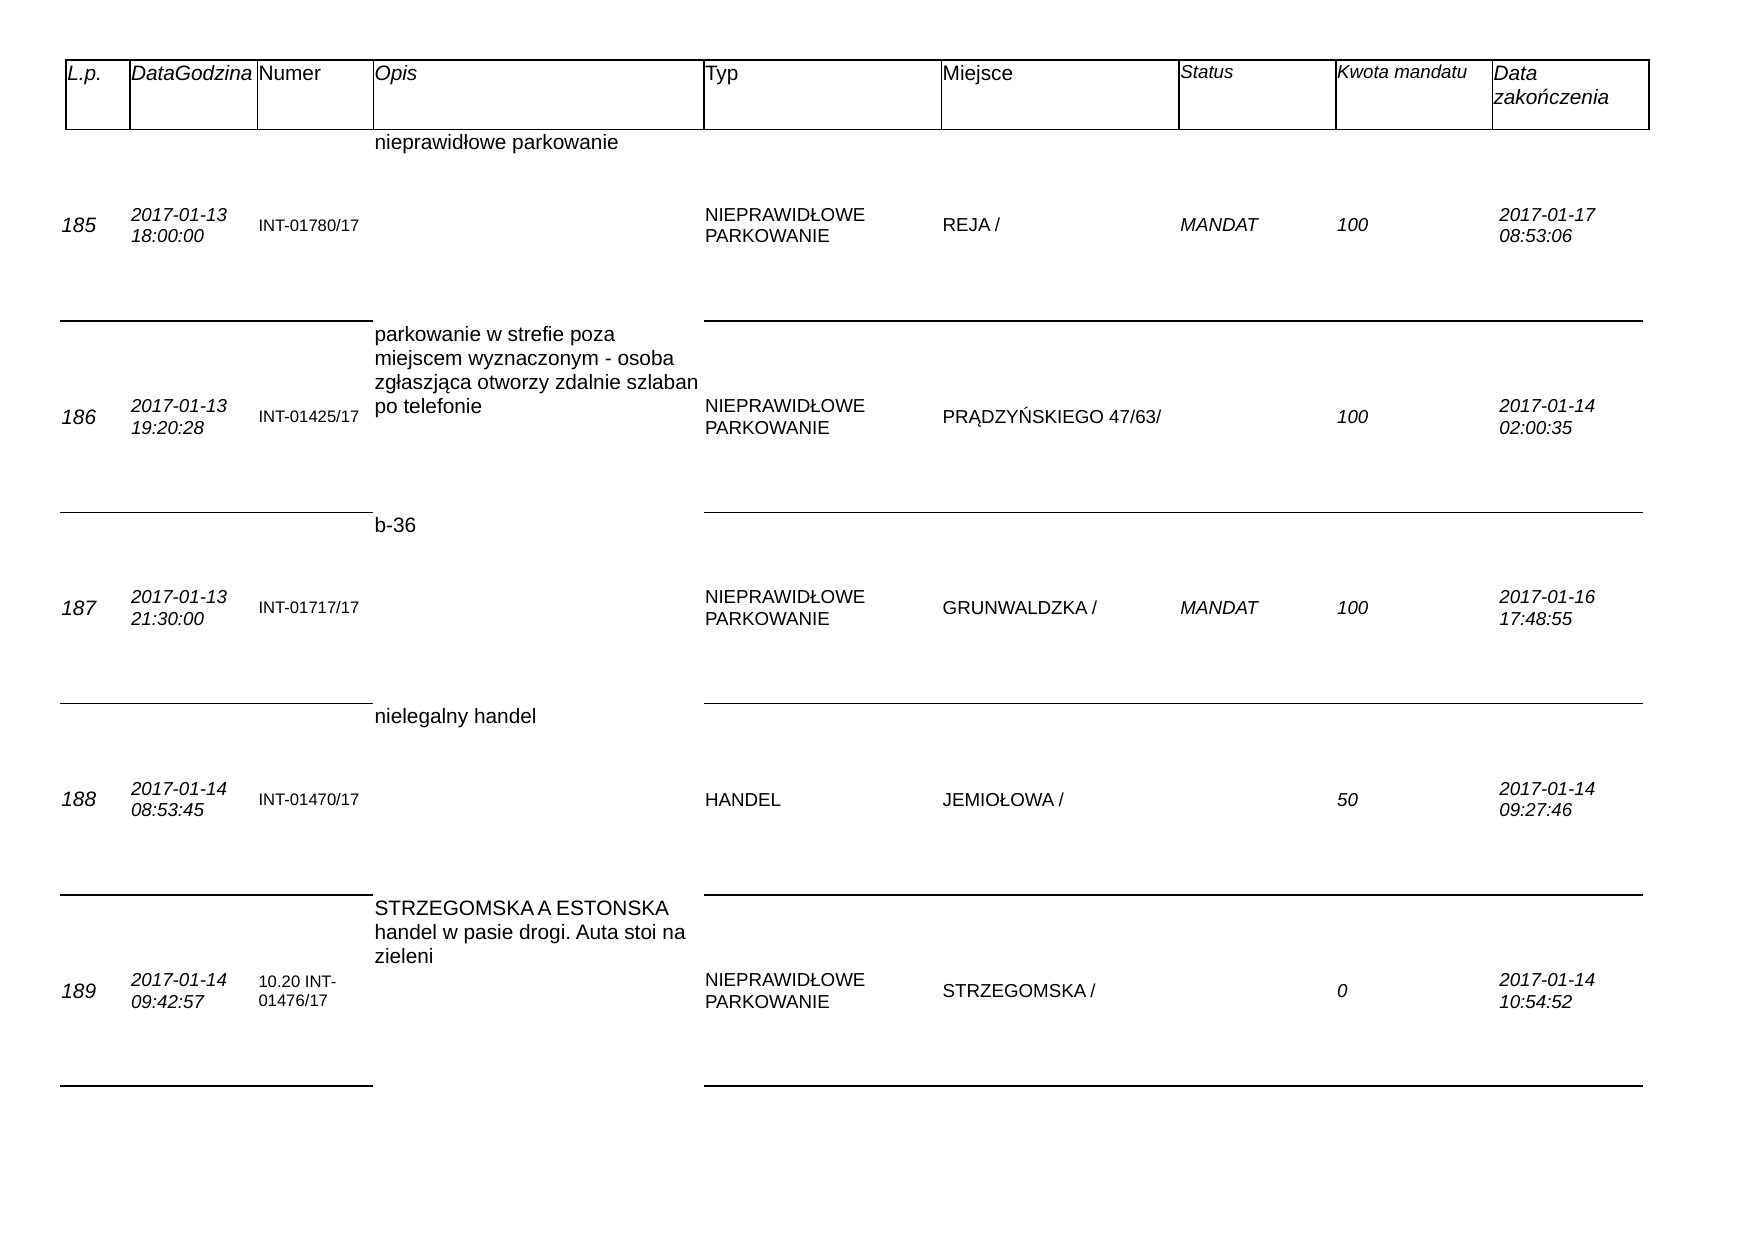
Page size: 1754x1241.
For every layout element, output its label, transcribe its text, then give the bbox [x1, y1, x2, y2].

table_cell [1643, 894, 1649, 1085]
table_cell REJA / [941, 130, 1179, 320]
table_cell 2017-01-14 09:42:57 [130, 896, 257, 1085]
table_cell HANDEL [704, 704, 941, 894]
table_header Numer [258, 61, 373, 129]
table_cell NIEPRAWIDŁOWE PARKOWANIE [704, 513, 941, 703]
table_cell JEMIOŁOWA / [941, 704, 1179, 894]
table_cell INT-01425/17 [257, 322, 373, 511]
table_cell 50 [1336, 704, 1498, 894]
table_header [60, 59, 65, 129]
table_cell 2017-01-14 02:00:35 [1498, 322, 1643, 511]
table_cell 2017-01-13 21:30:00 [130, 513, 257, 703]
table_cell 189 [60, 896, 130, 1085]
table_cell STRZEGOMSKA / [941, 896, 1179, 1085]
table_cell INT-01780/17 [257, 130, 373, 320]
table_header DataGodzina [131, 61, 257, 129]
table_cell 2017-01-14 09:27:46 [1498, 704, 1643, 894]
table_cell 2017-01-14 08:53:45 [130, 704, 257, 894]
table_cell STRZEGOMSKA A ESTONSKA handel w pasie drogi. Auta stoi na zieleni [373, 894, 704, 1085]
table_cell [1179, 322, 1336, 511]
table_header Miejsce [942, 61, 1178, 129]
table_cell 100 [1336, 513, 1498, 703]
table_header Status [1180, 61, 1335, 129]
table_header Kwota mandatu [1337, 61, 1492, 129]
table_cell 2017-01-14 10:54:52 [1498, 896, 1643, 1085]
table_header Data zakończenia [1493, 61, 1648, 129]
table_cell NIEPRAWIDŁOWE PARKOWANIE [704, 130, 941, 320]
table_cell PRĄDZYŃSKIEGO 47/63/ [941, 322, 1179, 511]
table_cell [1643, 130, 1649, 320]
table_cell nieprawidłowe parkowanie [373, 130, 704, 320]
table_cell [1643, 703, 1649, 894]
table_cell [1179, 704, 1336, 894]
table_cell 185 [60, 129, 130, 320]
table_cell NIEPRAWIDŁOWE PARKOWANIE [704, 322, 941, 511]
table_header L.p. [67, 61, 129, 129]
table_cell 2017-01-13 19:20:28 [130, 322, 257, 511]
table_cell [1643, 320, 1649, 511]
table_cell INT-01470/17 [257, 704, 373, 894]
table_cell 2017-01-13 18:00:00 [130, 130, 257, 320]
table_cell 100 [1336, 322, 1498, 511]
table_cell parkowanie w strefie poza miejscem wyznaczonym - osoba zgłaszjąca otworzy zdalnie szlaban po telefonie [373, 320, 704, 511]
table_header Typ [705, 61, 941, 129]
table_cell b-36 [373, 511, 704, 703]
table_cell INT-01717/17 [257, 513, 373, 703]
table_cell 186 [60, 322, 130, 511]
table_cell [1643, 511, 1649, 703]
table_cell 188 [60, 704, 130, 894]
table_cell MANDAT [1179, 513, 1336, 703]
table_cell NIEPRAWIDŁOWE PARKOWANIE [704, 896, 941, 1085]
table_header Opis [374, 61, 703, 129]
table_cell GRUNWALDZKA / [941, 513, 1179, 703]
table_cell MANDAT [1179, 130, 1336, 320]
table_cell 10.20 INT-01476/17 [257, 896, 373, 1085]
table_cell nielegalny handel [373, 703, 704, 894]
table_cell 2017-01-16 17:48:55 [1498, 513, 1643, 703]
table_cell 2017-01-17 08:53:06 [1498, 130, 1643, 320]
table_cell 187 [60, 513, 130, 703]
table_cell 100 [1336, 130, 1498, 320]
table_cell 0 [1336, 896, 1498, 1085]
table_cell [1179, 896, 1336, 1085]
